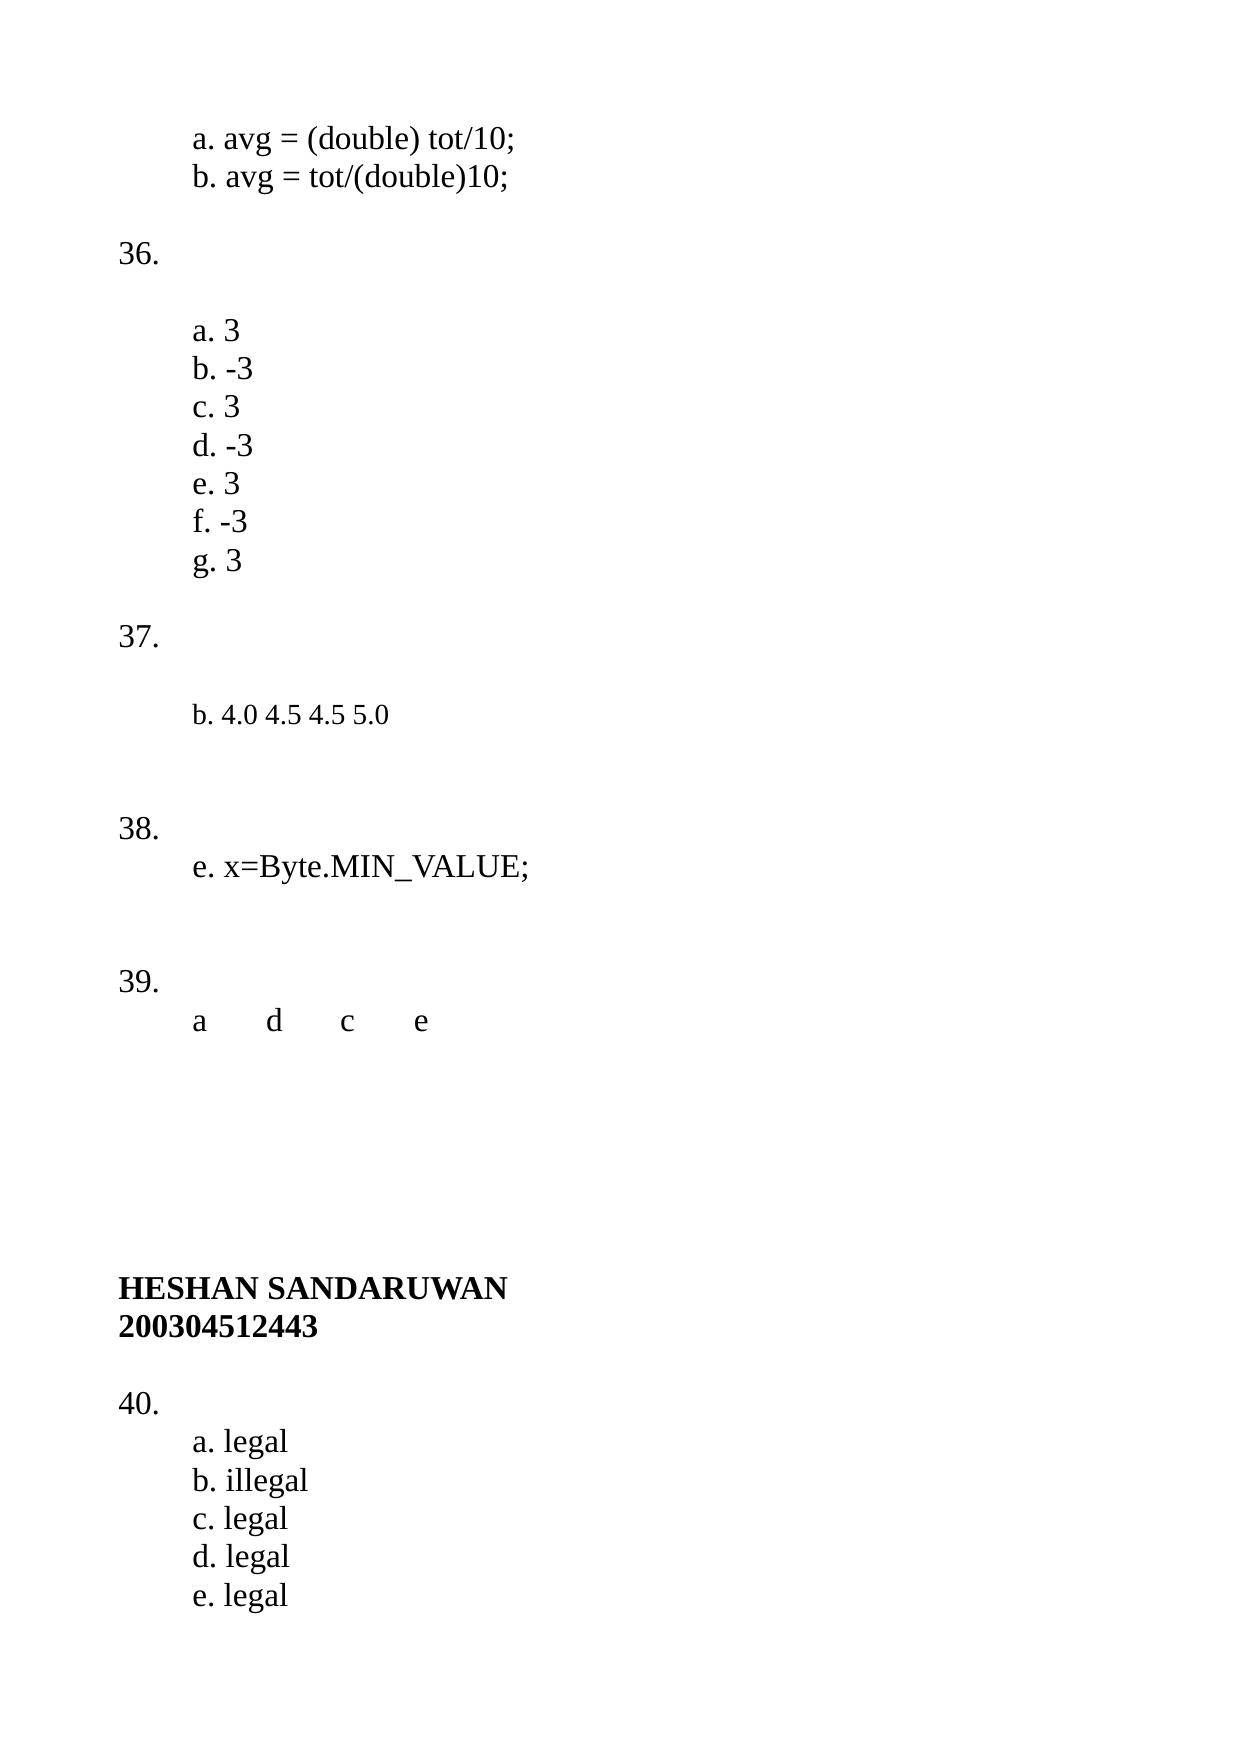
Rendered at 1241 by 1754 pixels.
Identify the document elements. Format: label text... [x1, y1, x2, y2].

text a. legal [118, 1421, 1122, 1460]
text b. -3 [118, 348, 1122, 386]
text a d c e [118, 1000, 1122, 1038]
text a. 3 [118, 310, 1122, 348]
text 200304512443 [118, 1306, 1122, 1345]
text b. 4.0 4.5 4.5 5.0 [118, 693, 1122, 731]
text b. illegal [118, 1460, 1122, 1498]
text g. 3 [118, 540, 1122, 578]
text e. legal [118, 1575, 1122, 1613]
text d. legal [118, 1536, 1122, 1575]
text b. avg = tot/(double)10; [118, 156, 1122, 195]
text 39. [118, 961, 1122, 1000]
text 40. [118, 1383, 1122, 1421]
text c. 3 [118, 386, 1122, 425]
text HESHAN SANDARUWAN [118, 1268, 1122, 1306]
text f. -3 [118, 501, 1122, 540]
text e. 3 [118, 463, 1122, 501]
text 37. [118, 616, 1122, 655]
text a. avg = (double) tot/10; [118, 118, 1122, 156]
text 38. [118, 808, 1122, 846]
text e. x=Byte.MIN_VALUE; [118, 846, 1122, 885]
text 36. [118, 233, 1122, 271]
text c. legal [118, 1498, 1122, 1536]
text d. -3 [118, 425, 1122, 463]
